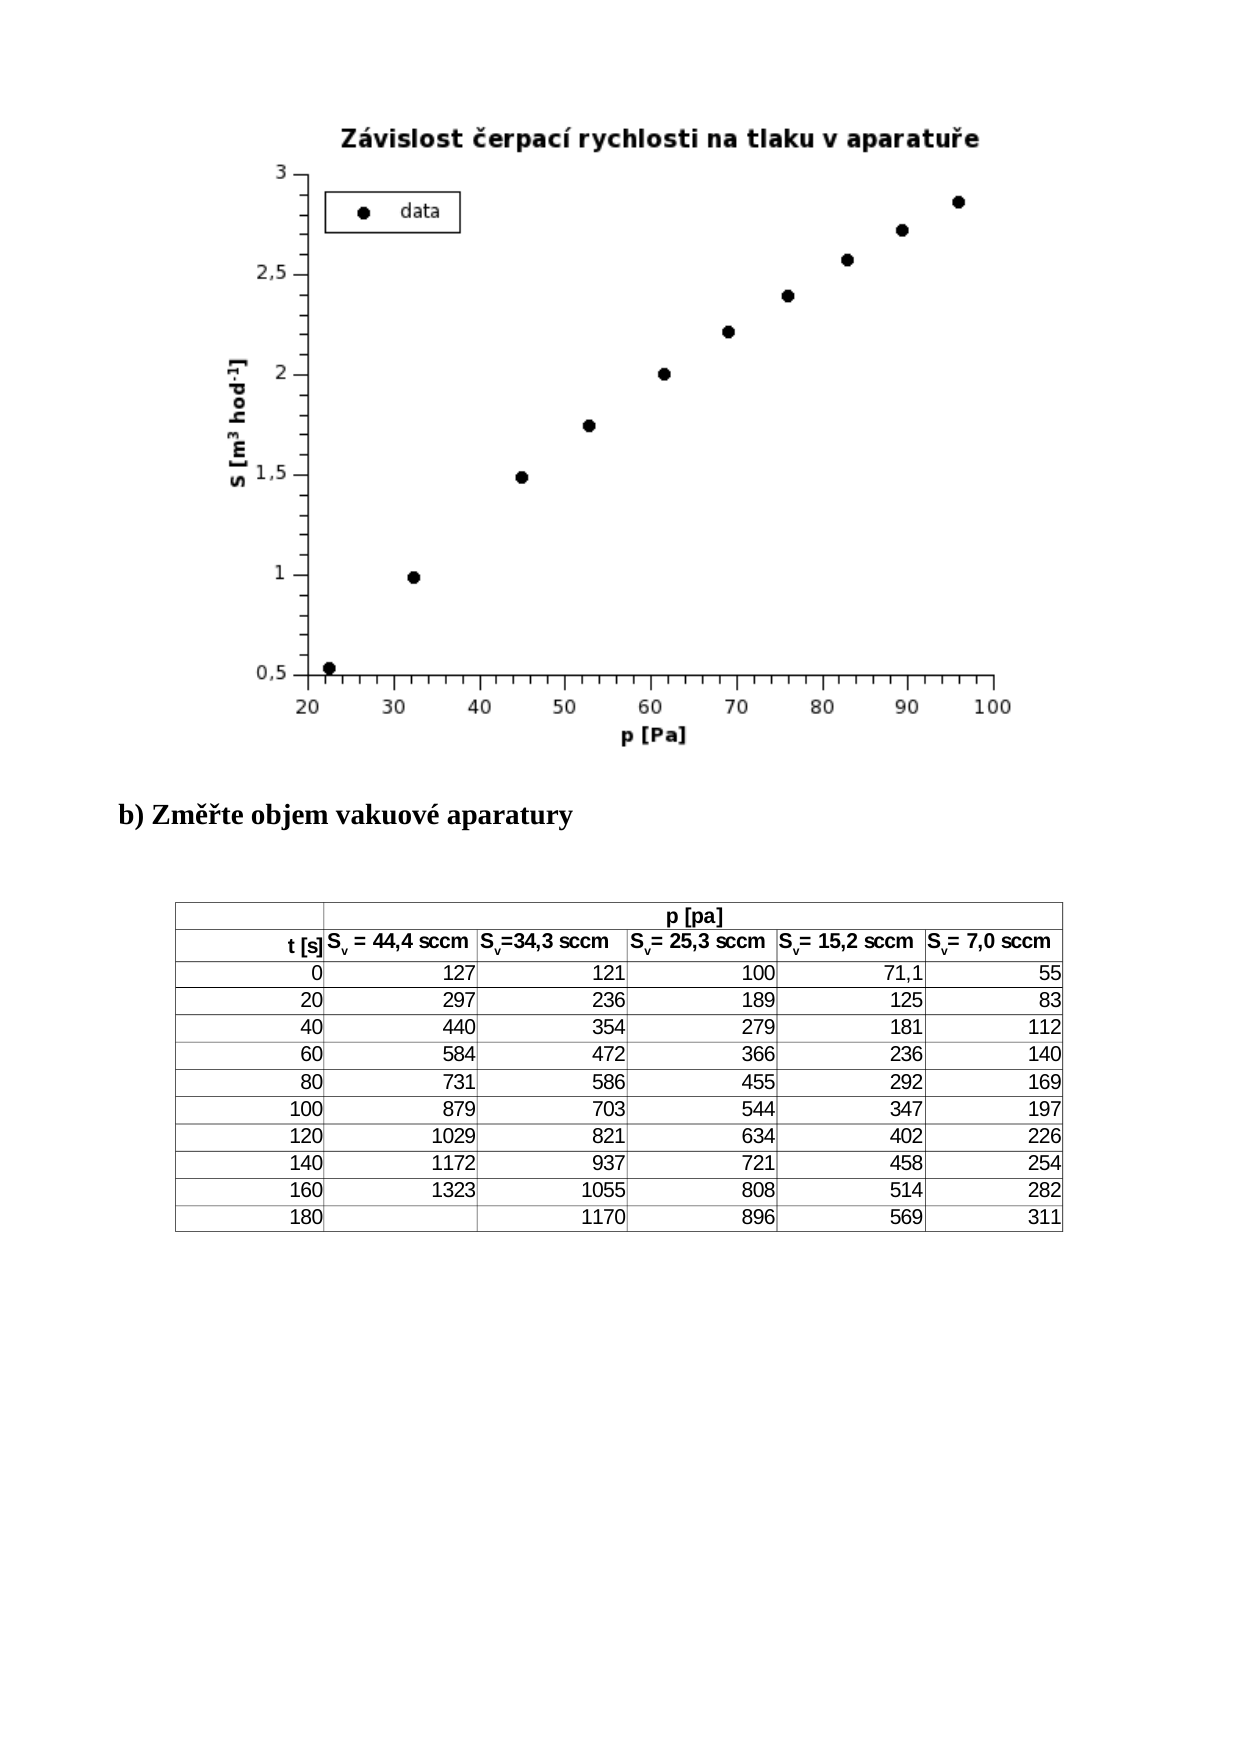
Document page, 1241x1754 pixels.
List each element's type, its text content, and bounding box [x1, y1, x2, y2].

picture [221, 118, 1020, 764]
text b) Změřte objem vakuové aparatury [118, 797, 1122, 830]
